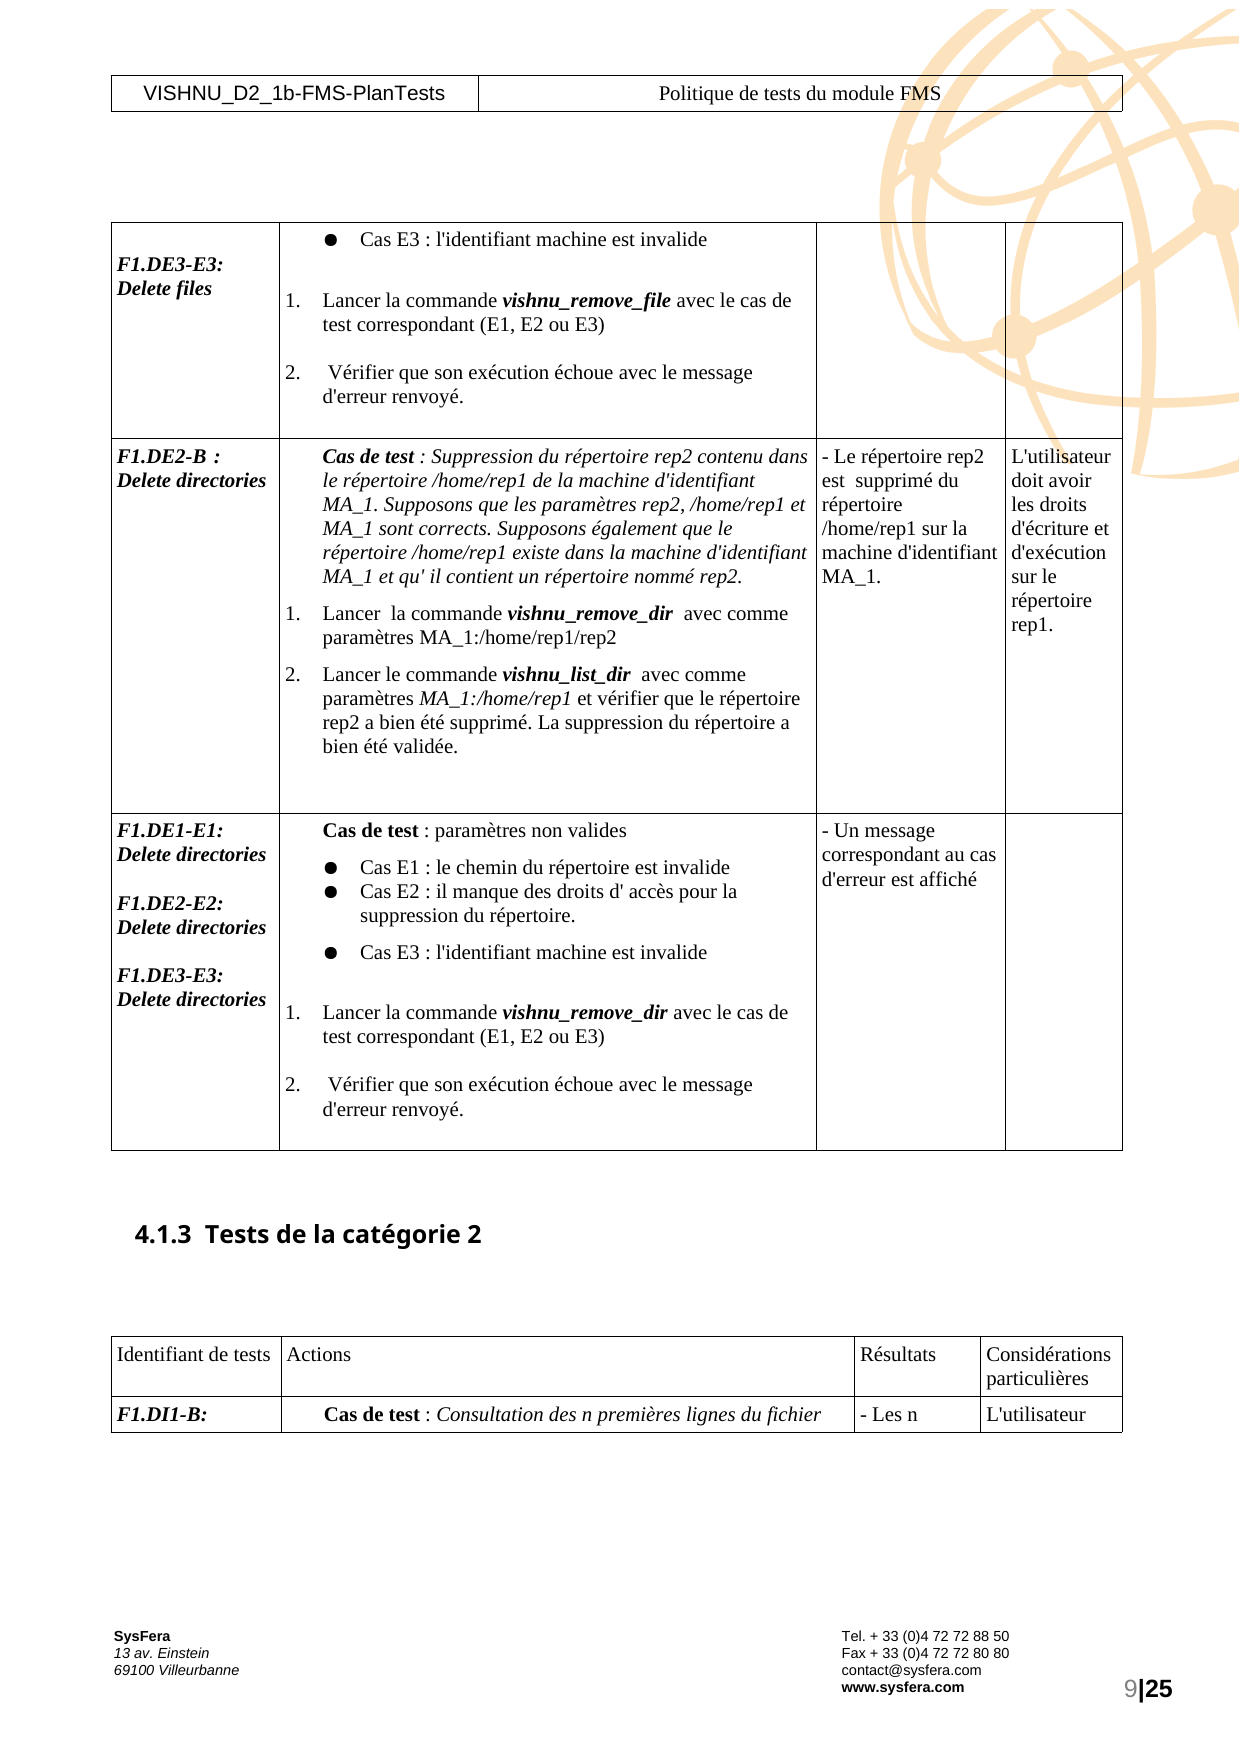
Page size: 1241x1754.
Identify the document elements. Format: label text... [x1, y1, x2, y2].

table_header Résultats [855, 1337, 980, 1396]
picture [817, 439, 1005, 479]
table_cell L'utilisateur doit avoir les droits d'écriture et d'exécution sur le répertoire rep1. [1006, 481, 1122, 812]
table_cell - Les n premières lignes du fichier sont retournées [855, 1397, 980, 1432]
table_cell - Le répertoire rep2 est supprimé du répertoire /home/rep1 sur la machine d'identifiant MA_1. [817, 481, 1005, 812]
picture [1006, 439, 1122, 479]
table_cell Cas de test : paramètres non valides Cas E1 : le chemin du répertoire est invalide Cas E2 : il manque des droits d' accès pour la suppression du répertoire. Cas E3 : l'identifiant machine est invalide Lancer la commande vishnu_remove_dir avec le cas de test correspondant (E1, E2 ou E3) Vérifier que son exécution échoue avec le message d'erreur renvoyé. [280, 814, 816, 1150]
table_cell F1.DE2-B : Delete directories [112, 481, 279, 812]
picture [112, 223, 279, 438]
table_header Considérations particulières [981, 1337, 1122, 1396]
table_header Identifiant de tests [112, 1337, 281, 1396]
table_cell Cas de test : Consultation des n premières lignes du fichier /home/rep1/file1 contenant m lignes (m>=n) de la machine d'identifiant MA_1. Supposons que les paramètres /home/rep1/file1 et MA_1 sont corrects et correspondent respectivement à un chemin vers un fichier existant et à une machine existante. Lancer la commande vishnu_head_of_file avec les paramètres MA1:/home/rep1/file1 et n. Lancer la commande vishnu_content_of_file du fichier MA1:/home/rep1/file1 et vérifier que les n premières retournées correspondent bien aux n premières lignes du fichier. [282, 1397, 854, 1432]
table_cell Cas de test : Suppression du répertoire rep2 contenu dans le répertoire /home/rep1 de la machine d'identifiant MA_1. Supposons que les paramètres rep2, /home/rep1 et MA_1 sont corrects. Supposons également que le répertoire /home/rep1 existe dans la machine d'identifiant MA_1 et qu' il contient un répertoire nommé rep2. Lancer la commande vishnu_remove_dir avec comme paramètres MA_1:/home/rep1/rep2 Lancer le commande vishnu_list_dir avec comme paramètres MA_1:/home/rep1 et vérifier que le répertoire rep2 a bien été supprimé. La suppression du répertoire a bien été validée. [280, 481, 816, 812]
subtitle Tests de la catégorie 2 [134, 1217, 1122, 1251]
table_cell F1.DI1-B: Display head of files [112, 1397, 281, 1432]
table_cell L'utilisateur doit avoir les droits d'exécution sur le répertoire rep1et les droits de lecture sur le fichier file1. [981, 1397, 1122, 1432]
picture [817, 223, 1005, 438]
table_header Actions [282, 1337, 854, 1396]
table_cell - Un message correspondant au cas d'erreur est affiché [817, 814, 1005, 1150]
picture [280, 223, 816, 438]
picture [1, 9, 1239, 479]
picture [112, 439, 279, 479]
picture [1006, 223, 1122, 438]
table_cell [1006, 814, 1122, 1150]
table_cell F1.DE1-E1: Delete directories F1.DE2-E2: Delete directories F1.DE3-E3: Delete directories [112, 814, 279, 1150]
picture [280, 439, 816, 479]
